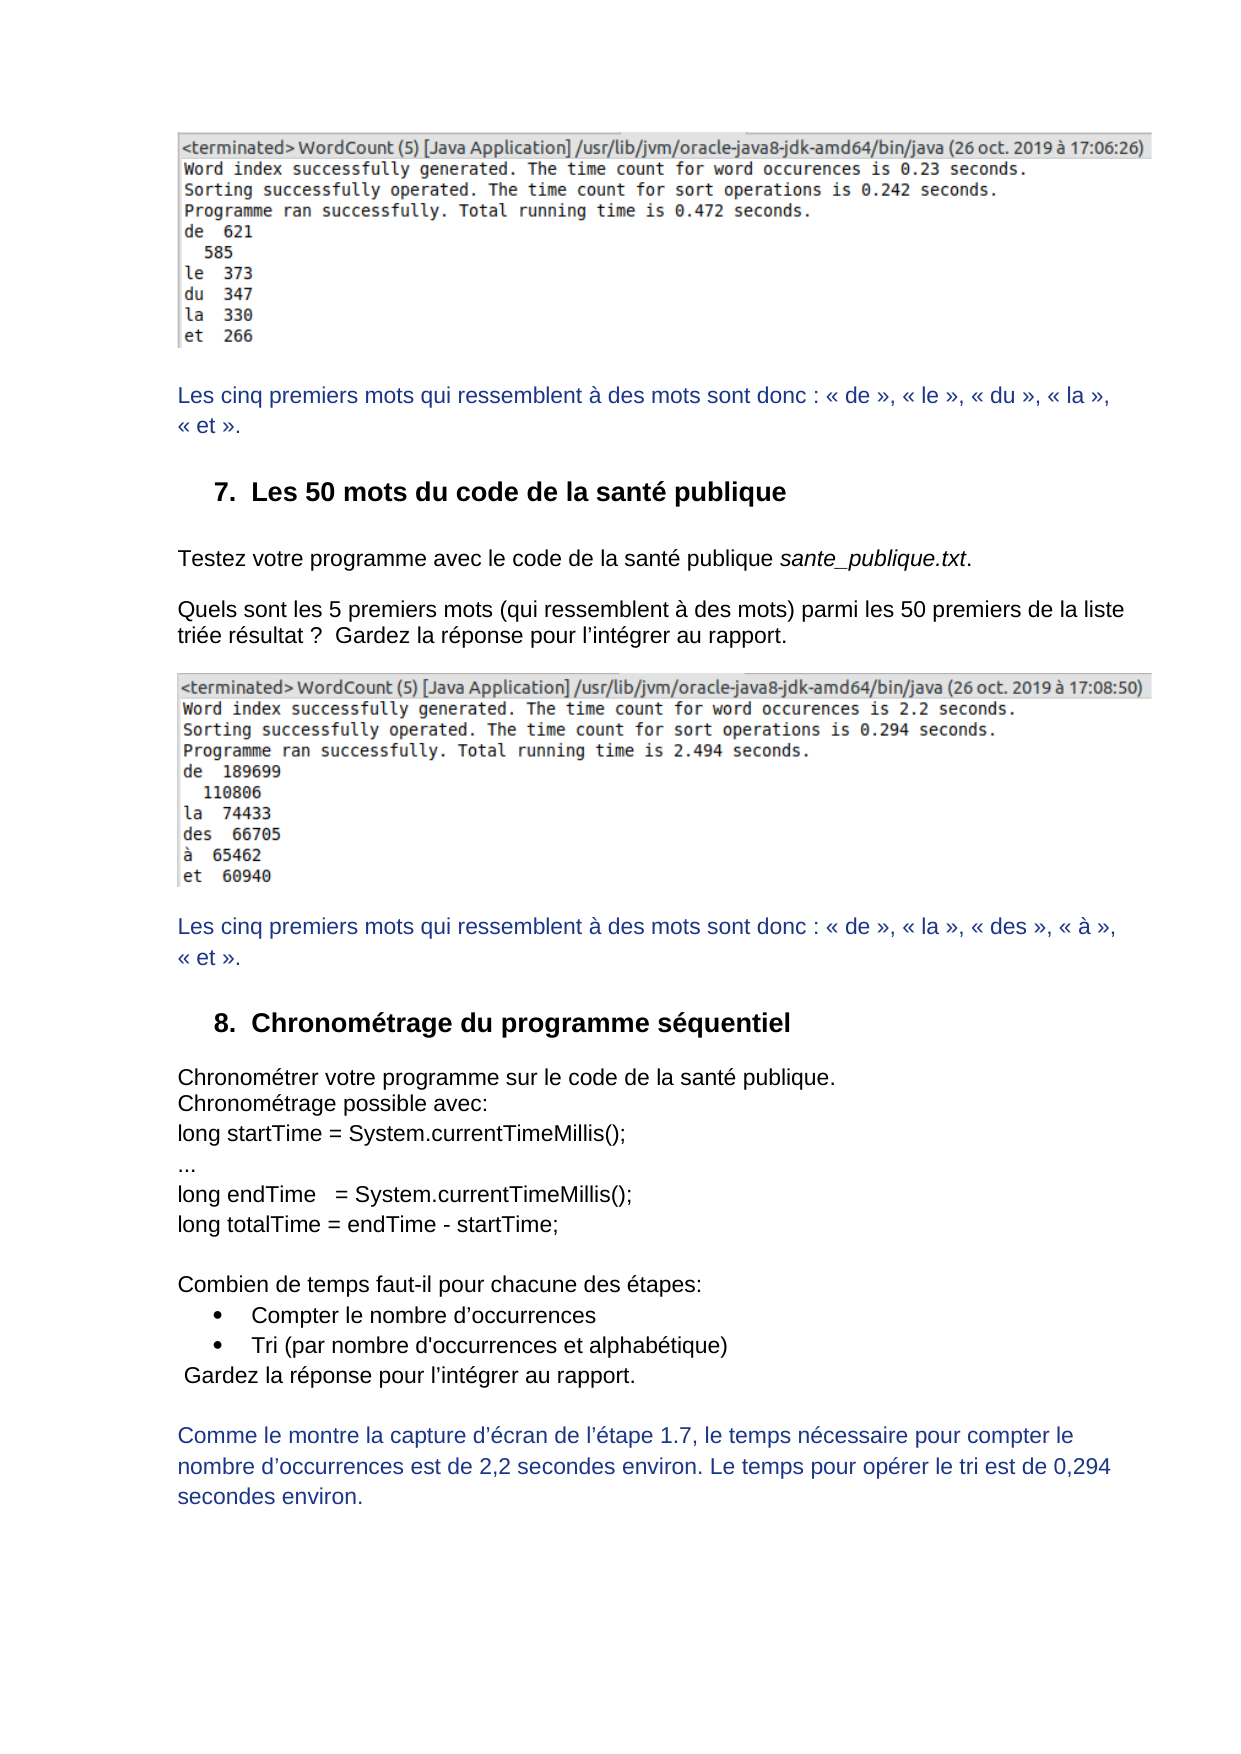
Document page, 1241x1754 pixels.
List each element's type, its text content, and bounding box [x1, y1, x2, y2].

text Quels sont les 5 premiers mots (qui ressemblent à des mots) parmi les 50 premiers de la liste triée résultat ? Gardez la réponse pour l’intégrer au rapport. [177, 596, 1152, 649]
picture [177, 673, 1152, 887]
text Les cinq premiers mots qui ressemblent à des mots sont donc : « de », « le », « du », « la », « et ». [177, 382, 1152, 438]
subtitle Chronométrage du programme séquentiel [213, 1007, 1152, 1038]
text Chronométrage possible avec: long startTime = System.currentTimeMillis(); ... long endTime = System.currentTimeMillis(); long totalTime = endTime - startTime; [177, 1090, 1152, 1237]
text Gardez la réponse pour l’intégrer au rapport. [177, 1362, 1152, 1388]
text Comme le montre la capture d’écran de l’étape 1.7, le temps nécessaire pour compter le nombre d’occurrences est de 2,2 secondes environ. Le temps pour opérer le tri est de 0,294 secondes environ. [177, 1422, 1152, 1509]
list Tri (par nombre d'occurrences et alphabétique) [213, 1332, 1152, 1358]
subtitle Testez votre programme avec le code de la santé publique sante_publique.txt. [177, 545, 1152, 571]
picture [177, 132, 1152, 348]
subtitle Les 50 mots du code de la santé publique [213, 476, 1152, 507]
list Compter le nombre d’occurrences [213, 1302, 1152, 1328]
text Les cinq premiers mots qui ressemblent à des mots sont donc : « de », « la », « des », « à », « et ». [177, 913, 1152, 970]
text Combien de temps faut-il pour chacune des étapes: [177, 1271, 1152, 1298]
text Chronométrer votre programme sur le code de la santé publique. [177, 1064, 1152, 1090]
